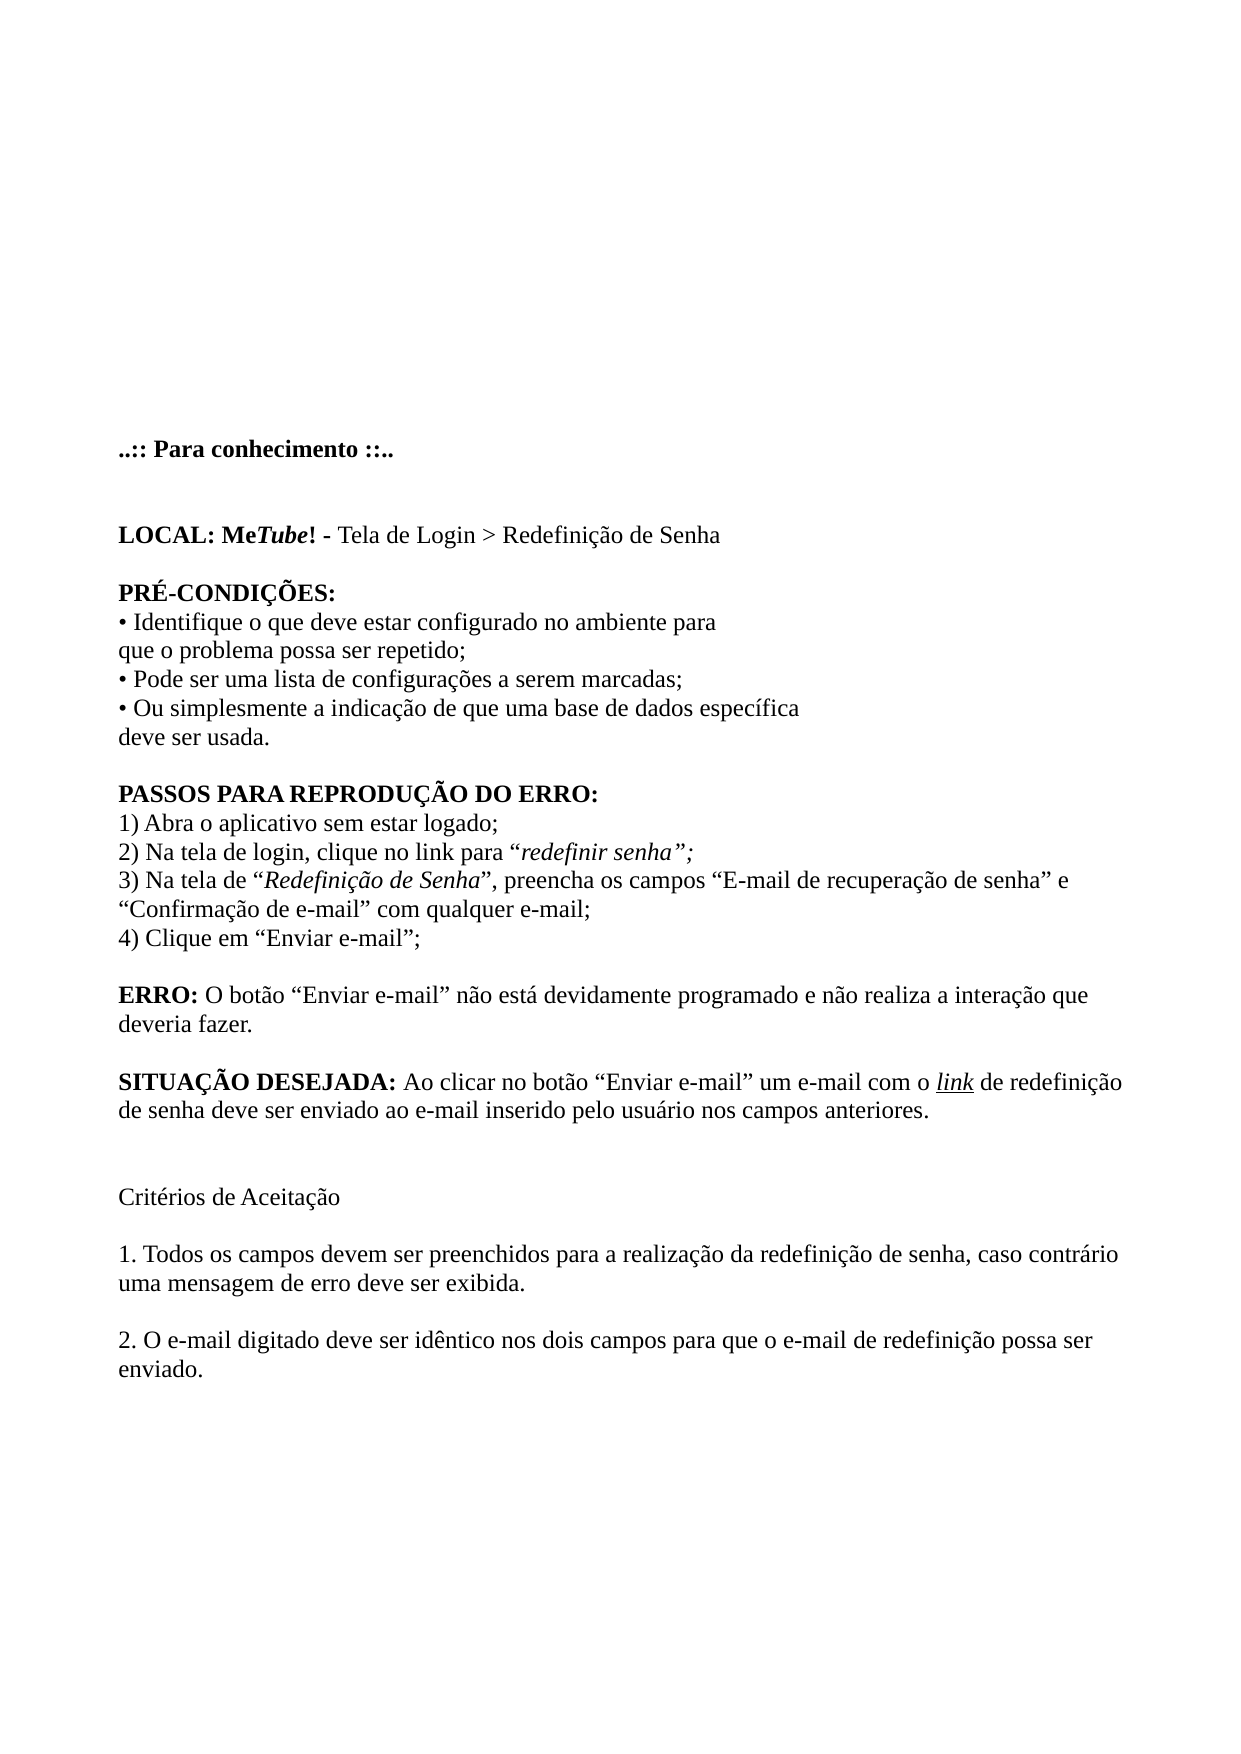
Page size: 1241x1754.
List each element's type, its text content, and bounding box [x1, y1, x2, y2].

text SITUAÇÃO DESEJADA: Ao clicar no botão “Enviar e-mail” um e-mail com o link de redefinição de senha deve ser enviado ao e-mail inserido pelo usuário nos campos anteriores. [118, 1067, 1122, 1124]
text ..:: Para conhecimento ::.. [118, 434, 1122, 463]
text LOCAL: MeTube! - Tela de Login > Redefinição de Senha [118, 521, 1122, 549]
text Critérios de Aceitação [118, 1182, 1122, 1211]
text • Ou simplesmente a indicação de que uma base de dados específica [118, 693, 1122, 722]
text 1) Abra o aplicativo sem estar logado; [118, 808, 1122, 837]
text 2. O e-mail digitado deve ser idêntico nos dois campos para que o e-mail de redefinição possa ser enviado. [118, 1326, 1122, 1383]
text ERRO: O botão “Enviar e-mail” não está devidamente programado e não realiza a interação que deveria fazer. [118, 981, 1122, 1038]
text 2) Na tela de login, clique no link para “redefinir senha”; [118, 837, 1122, 866]
text deve ser usada. [118, 722, 1122, 751]
text 3) Na tela de “Redefinição de Senha”, preencha os campos “E-mail de recuperação de senha” e “Confirmação de e-mail” com qualquer e-mail; [118, 866, 1122, 923]
text 4) Clique em “Enviar e-mail”; [118, 923, 1122, 952]
text • Pode ser uma lista de configurações a serem marcadas; [118, 664, 1122, 693]
text PRÉ-CONDIÇÕES: [118, 578, 1122, 607]
text • Identifique o que deve estar configurado no ambiente para [118, 607, 1122, 636]
text PASSOS PARA REPRODUÇÃO DO ERRO: [118, 779, 1122, 808]
text que o problema possa ser repetido; [118, 636, 1122, 664]
text 1. Todos os campos devem ser preenchidos para a realização da redefinição de senha, caso contrário uma mensagem de erro deve ser exibida. [118, 1239, 1122, 1297]
